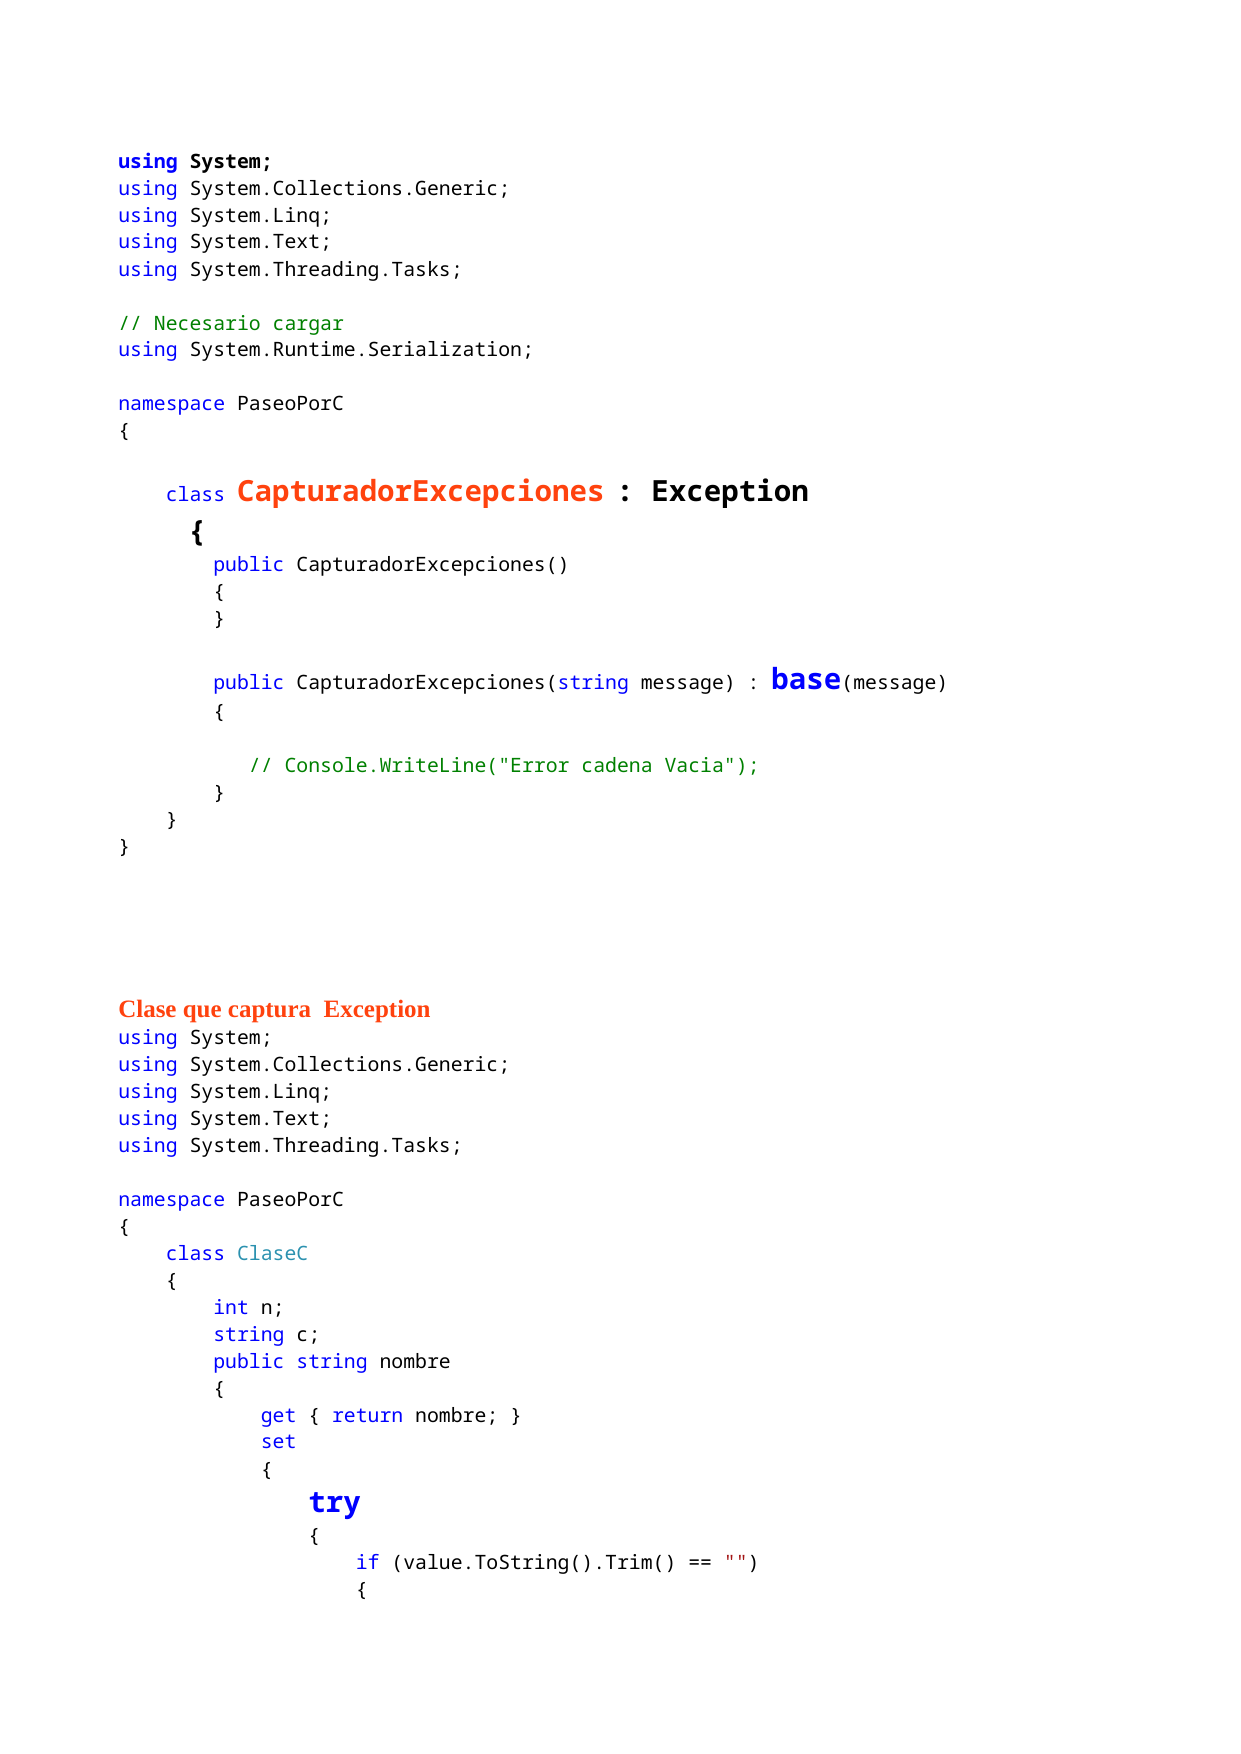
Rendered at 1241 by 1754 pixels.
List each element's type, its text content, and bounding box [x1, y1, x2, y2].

text { [118, 1374, 1122, 1401]
text using System.Collections.Generic; [118, 1050, 1122, 1077]
text // Console.WriteLine("Error cadena Vacia"); [118, 752, 1122, 778]
text { [118, 577, 1122, 604]
text get { return nombre; } [118, 1401, 1122, 1428]
text string c; [118, 1320, 1122, 1347]
text using System; [118, 1023, 1122, 1050]
text { [118, 1521, 1122, 1548]
text public string nombre [118, 1347, 1122, 1374]
text { [118, 417, 1122, 444]
text { [118, 1455, 1122, 1482]
text using System.Text; [118, 228, 1122, 255]
text Clase que captura Exception [118, 994, 1122, 1023]
text class CapturadorExcepciones : Exception [118, 471, 1122, 510]
text { [118, 1575, 1122, 1602]
text // Necesario cargar [118, 309, 1122, 336]
text namespace PaseoPorC [118, 390, 1122, 417]
text class ClaseC [118, 1239, 1122, 1266]
text int n; [118, 1293, 1122, 1320]
text { [118, 698, 1122, 724]
text using System.Threading.Tasks; [118, 1131, 1122, 1158]
text public CapturadorExcepciones(string message) : base(message) [118, 658, 1122, 698]
text try [118, 1482, 1122, 1521]
text } [118, 806, 1122, 832]
text } [118, 778, 1122, 806]
text using System.Collections.Generic; [118, 174, 1122, 201]
text using System.Runtime.Serialization; [118, 336, 1122, 363]
text { [118, 1212, 1122, 1239]
text using System; [118, 147, 1122, 174]
text namespace PaseoPorC [118, 1185, 1122, 1212]
text public CapturadorExcepciones() [118, 550, 1122, 577]
text using System.Threading.Tasks; [118, 255, 1122, 282]
text } [118, 604, 1122, 631]
text using System.Linq; [118, 1077, 1122, 1104]
text using System.Linq; [118, 201, 1122, 228]
text } [118, 832, 1122, 859]
text { [118, 510, 1122, 550]
text { [118, 1266, 1122, 1293]
text using System.Text; [118, 1104, 1122, 1131]
text set [118, 1428, 1122, 1455]
text if (value.ToString().Trim() == "") [118, 1548, 1122, 1575]
